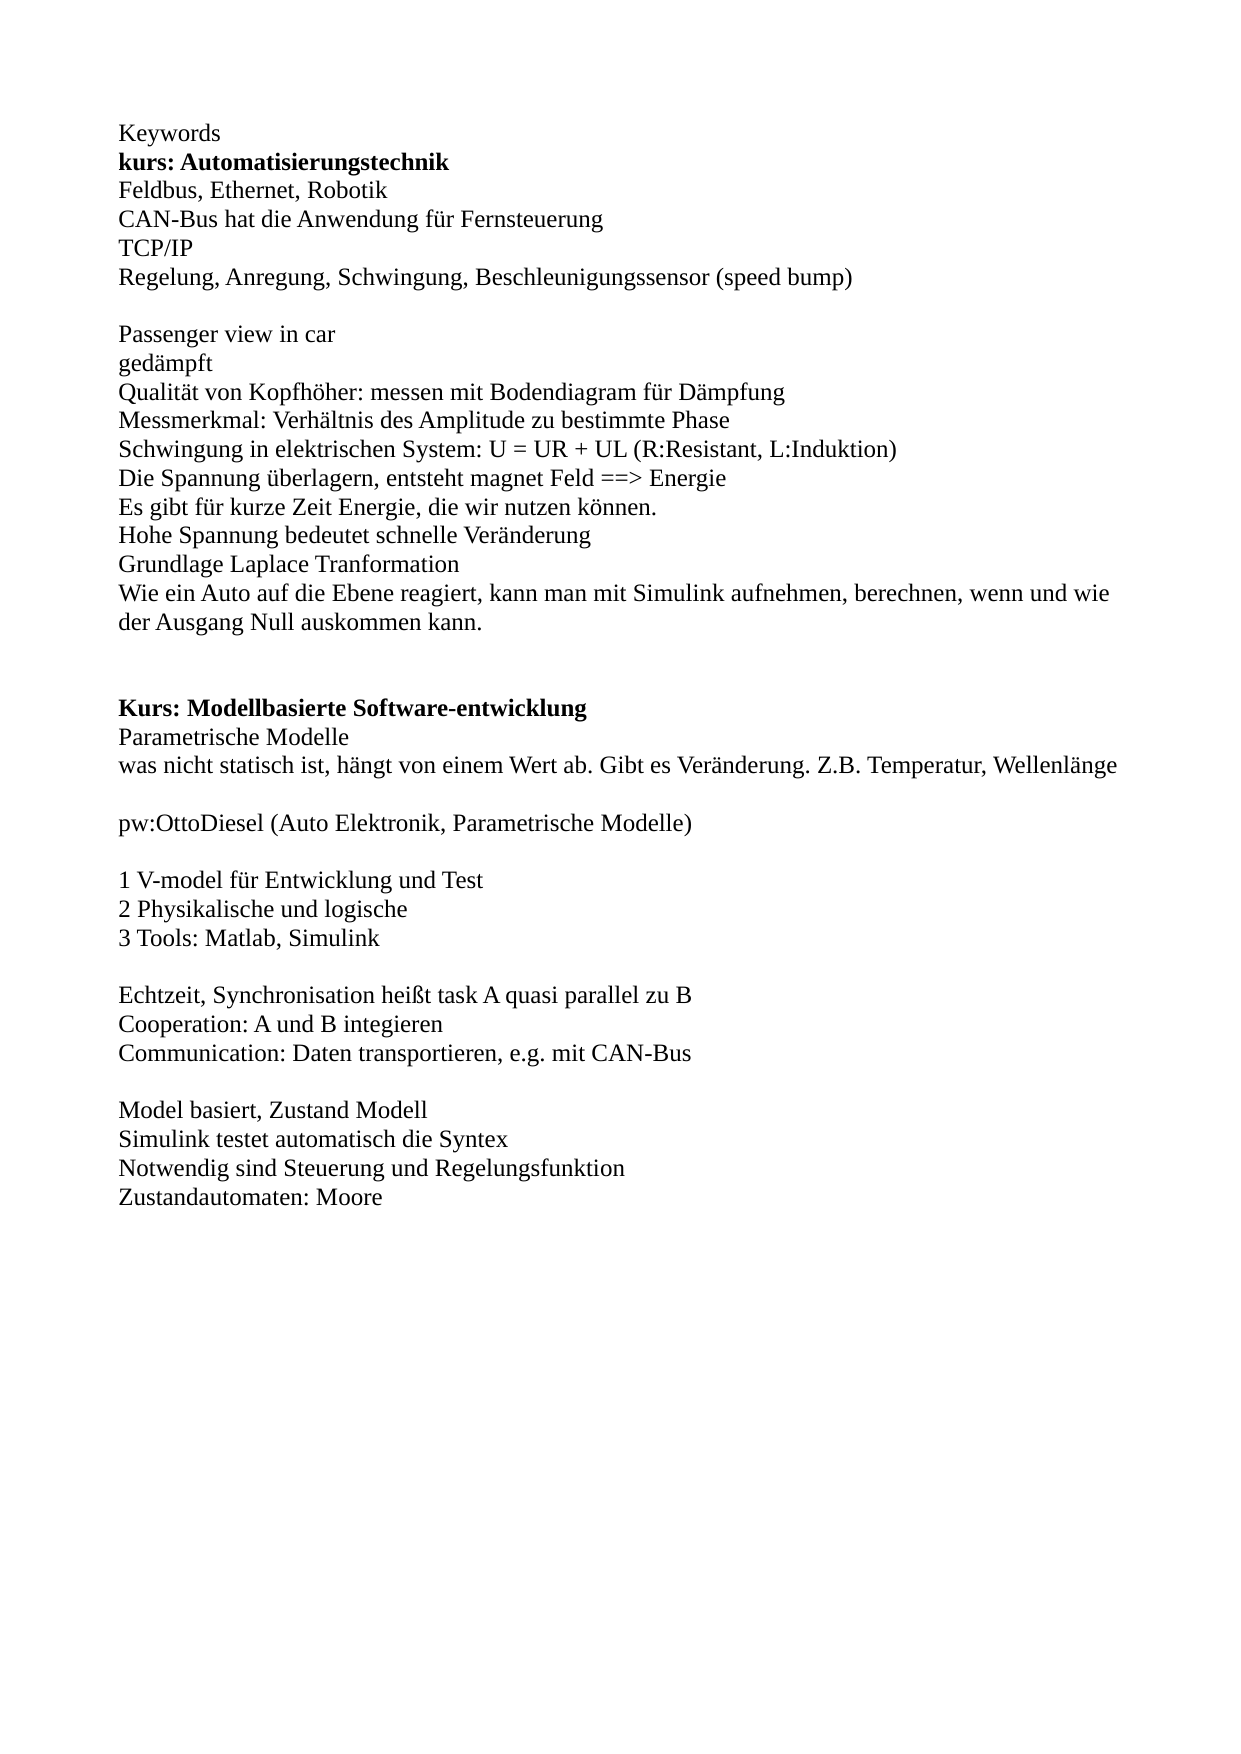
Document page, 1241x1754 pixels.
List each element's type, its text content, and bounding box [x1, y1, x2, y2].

text Echtzeit, Synchronisation heißt task A quasi parallel zu B [118, 981, 1122, 1009]
text Cooperation: A und B integieren [118, 1009, 1122, 1038]
text Regelung, Anregung, Schwingung, Beschleunigungssensor (speed bump) [118, 262, 1122, 291]
text Messmerkmal: Verhältnis des Amplitude zu bestimmte Phase [118, 406, 1122, 434]
text gedämpft [118, 348, 1122, 377]
text Notwendig sind Steuerung und Regelungsfunktion [118, 1153, 1122, 1182]
text 1 V-model für Entwicklung und Test [118, 866, 1122, 894]
text TCP/IP [118, 233, 1122, 262]
text 2 Physikalische und logische [118, 894, 1122, 923]
text Model basiert, Zustand Modell [118, 1096, 1122, 1124]
text kurs: Automatisierungstechnik [118, 147, 1122, 176]
text Schwingung in elektrischen System: U = UR + UL (R:Resistant, L:Induktion) [118, 434, 1122, 463]
text Wie ein Auto auf die Ebene reagiert, kann man mit Simulink aufnehmen, berechnen, wenn und wie der Ausgang Null auskommen kann. [118, 578, 1122, 636]
text Die Spannung überlagern, entsteht magnet Feld ==> Energie [118, 463, 1122, 492]
text Communication: Daten transportieren, e.g. mit CAN-Bus [118, 1038, 1122, 1067]
text Simulink testet automatisch die Syntex [118, 1124, 1122, 1153]
text pw:OttoDiesel (Auto Elektronik, Parametrische Modelle) [118, 808, 1122, 837]
text 3 Tools: Matlab, Simulink [118, 923, 1122, 952]
text Keywords [118, 118, 1122, 147]
text Hohe Spannung bedeutet schnelle Veränderung [118, 521, 1122, 549]
text was nicht statisch ist, hängt von einem Wert ab. Gibt es Veränderung. Z.B. Temperatur, Wellenlänge [118, 751, 1122, 779]
text Parametrische Modelle [118, 722, 1122, 751]
text CAN-Bus hat die Anwendung für Fernsteuerung [118, 204, 1122, 233]
text Passenger view in car [118, 319, 1122, 348]
text Feldbus, Ethernet, Robotik [118, 176, 1122, 204]
text Es gibt für kurze Zeit Energie, die wir nutzen können. [118, 492, 1122, 521]
text Zustandautomaten: Moore [118, 1182, 1122, 1211]
text Grundlage Laplace Tranformation [118, 549, 1122, 578]
text Qualität von Kopfhöher: messen mit Bodendiagram für Dämpfung [118, 377, 1122, 406]
text Kurs: Modellbasierte Software-entwicklung [118, 693, 1122, 722]
